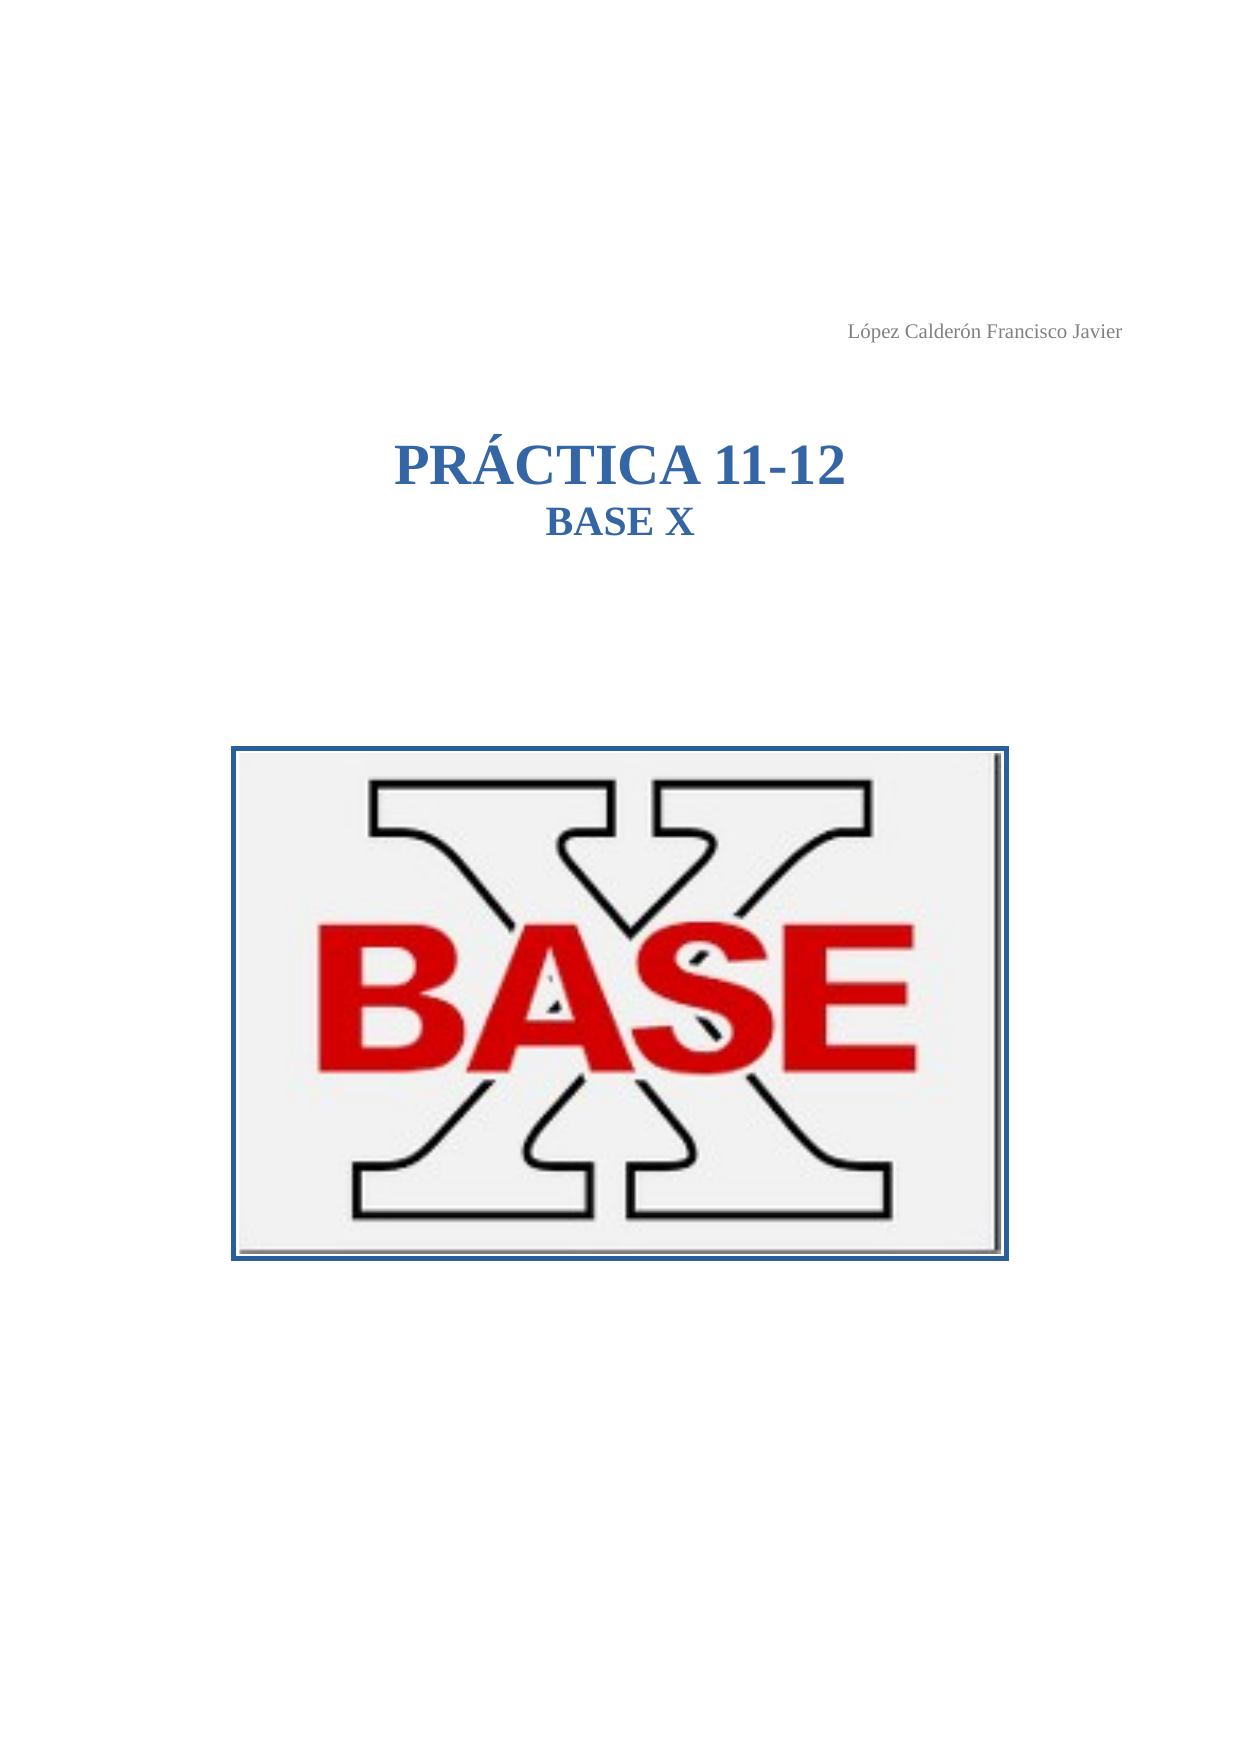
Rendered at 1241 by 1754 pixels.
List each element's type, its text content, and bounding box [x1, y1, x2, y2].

picture [239, 753, 1002, 1254]
text PRÁCTICA 11-12 [118, 430, 1122, 497]
text López Calderón Francisco Javier [118, 319, 1122, 343]
text BASE X [118, 497, 1122, 545]
